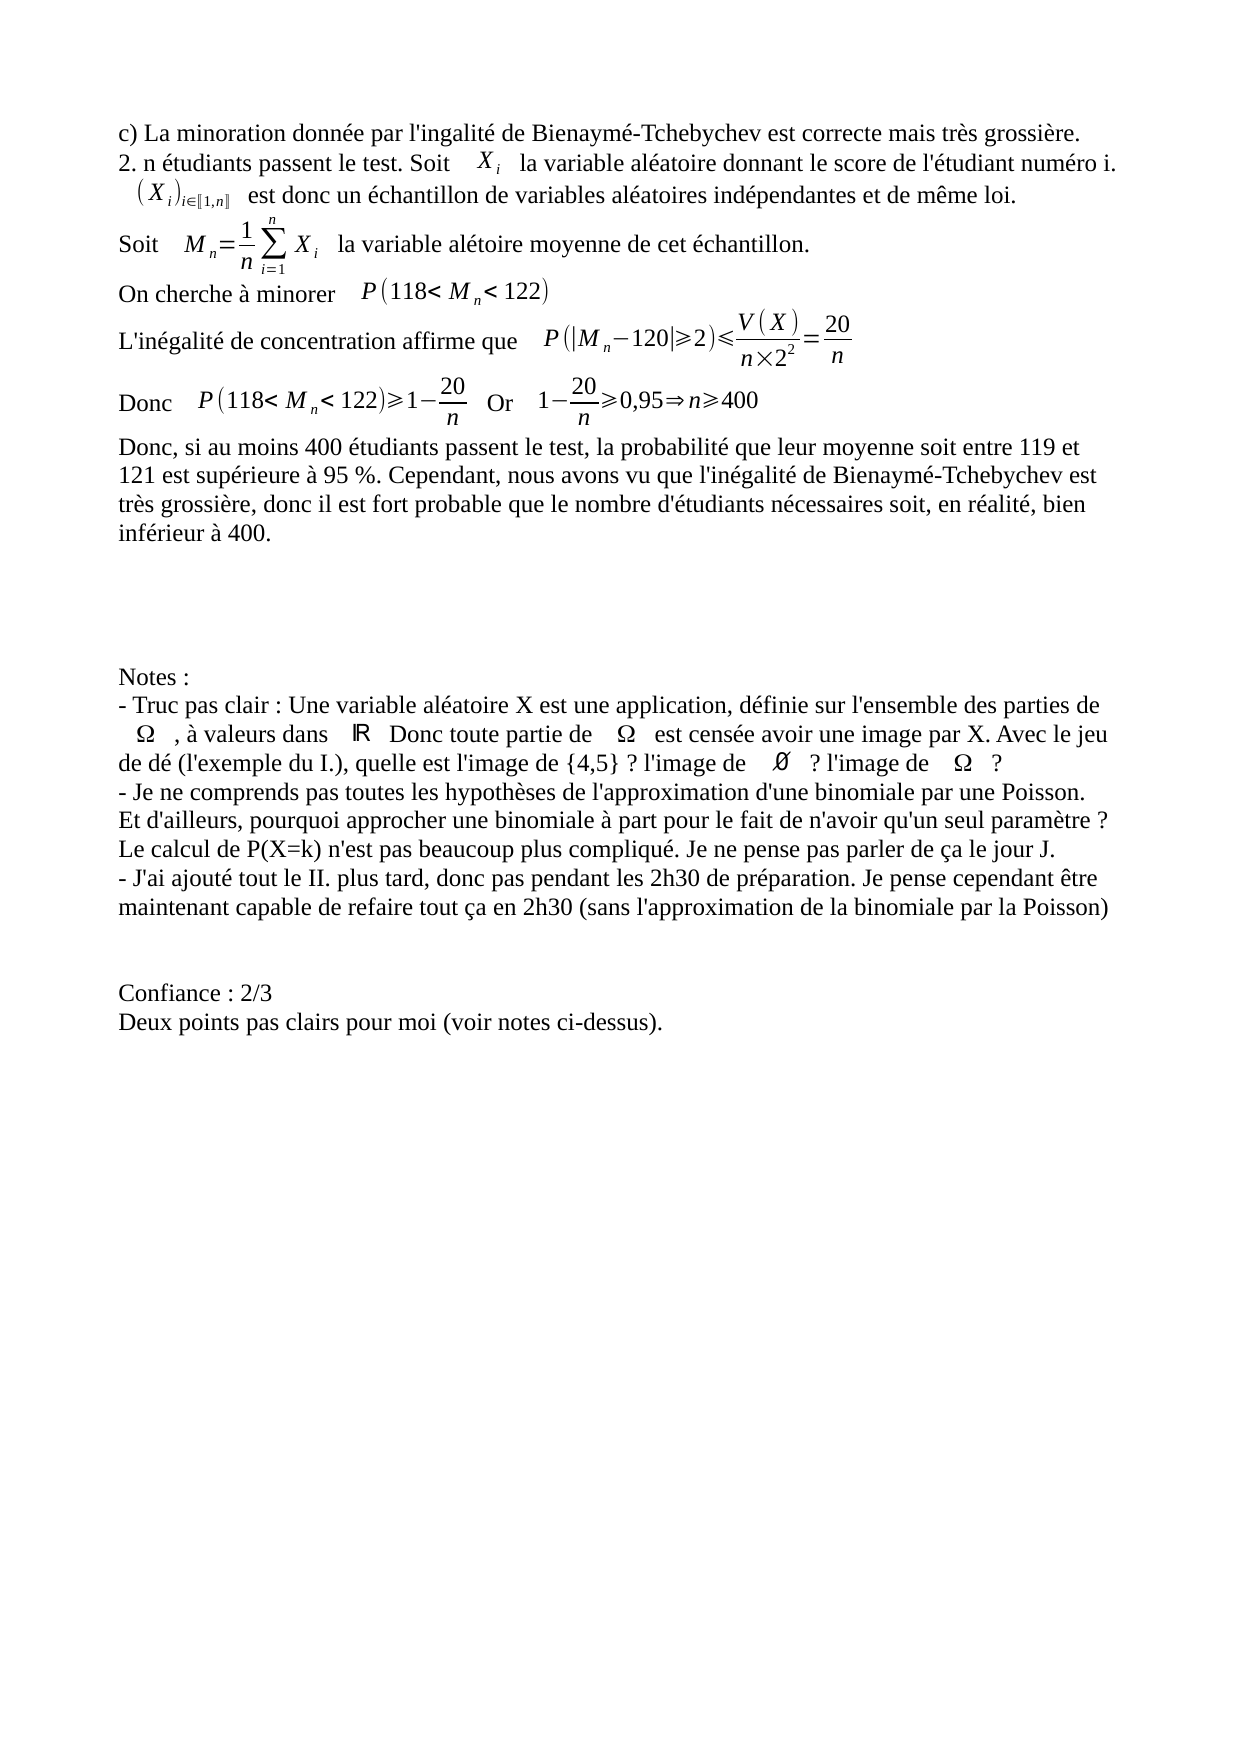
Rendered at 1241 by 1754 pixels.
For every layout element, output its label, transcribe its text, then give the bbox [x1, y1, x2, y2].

text Donc, si au moins 400 étudiants passent le test, la probabilité que leur moyenne soit entre 119 et 121 est supérieure à 95 %. Cependant, nous avons vu que l'inégalité de Bienaymé-Tchebychev est très grossière, donc il est fort probable que le nombre d'étudiants nécessaires soit, en réalité, bien inférieur à 400. [118, 432, 1122, 547]
text 2. n étudiants passent le test. Soit la variable aléatoire donnant le score de l'étudiant numéro i. est donc un échantillon de variables aléatoires indépendantes et de même loi. [118, 147, 1122, 210]
text Confiance : 2/3 [118, 978, 1122, 1007]
text - Je ne comprends pas toutes les hypothèses de l'approximation d'une binomiale par une Poisson. [118, 777, 1122, 805]
text c) La minoration donnée par l'ingalité de Bienaymé-Tchebychev est correcte mais très grossière. [118, 118, 1122, 147]
text Donc Or [118, 372, 1122, 432]
text L'inégalité de concentration affirme que [118, 309, 1122, 372]
text Notes : [118, 662, 1122, 690]
text Soit la variable alétoire moyenne de cet échantillon. [118, 210, 1122, 277]
text On cherche à minorer [118, 277, 1122, 309]
text - J'ai ajouté tout le II. plus tard, donc pas pendant les 2h30 de préparation. Je pense cependant être maintenant capable de refaire tout ça en 2h30 (sans l'approximation de la binomiale par la Poisson) [118, 863, 1122, 920]
text - Truc pas clair : Une variable aléatoire X est une application, définie sur l'ensemble des parties de , à valeurs dans Donc toute partie de est censée avoir une image par X. Avec le jeu de dé (l'exemple du I.), quelle est l'image de {4,5} ? l'image de ? l'image de ? [118, 690, 1122, 777]
text Et d'ailleurs, pourquoi approcher une binomiale à part pour le fait de n'avoir qu'un seul paramètre ? Le calcul de P(X=k) n'est pas beaucoup plus compliqué. Je ne pense pas parler de ça le jour J. [118, 805, 1122, 863]
text Deux points pas clairs pour moi (voir notes ci-dessus). [118, 1007, 1122, 1035]
